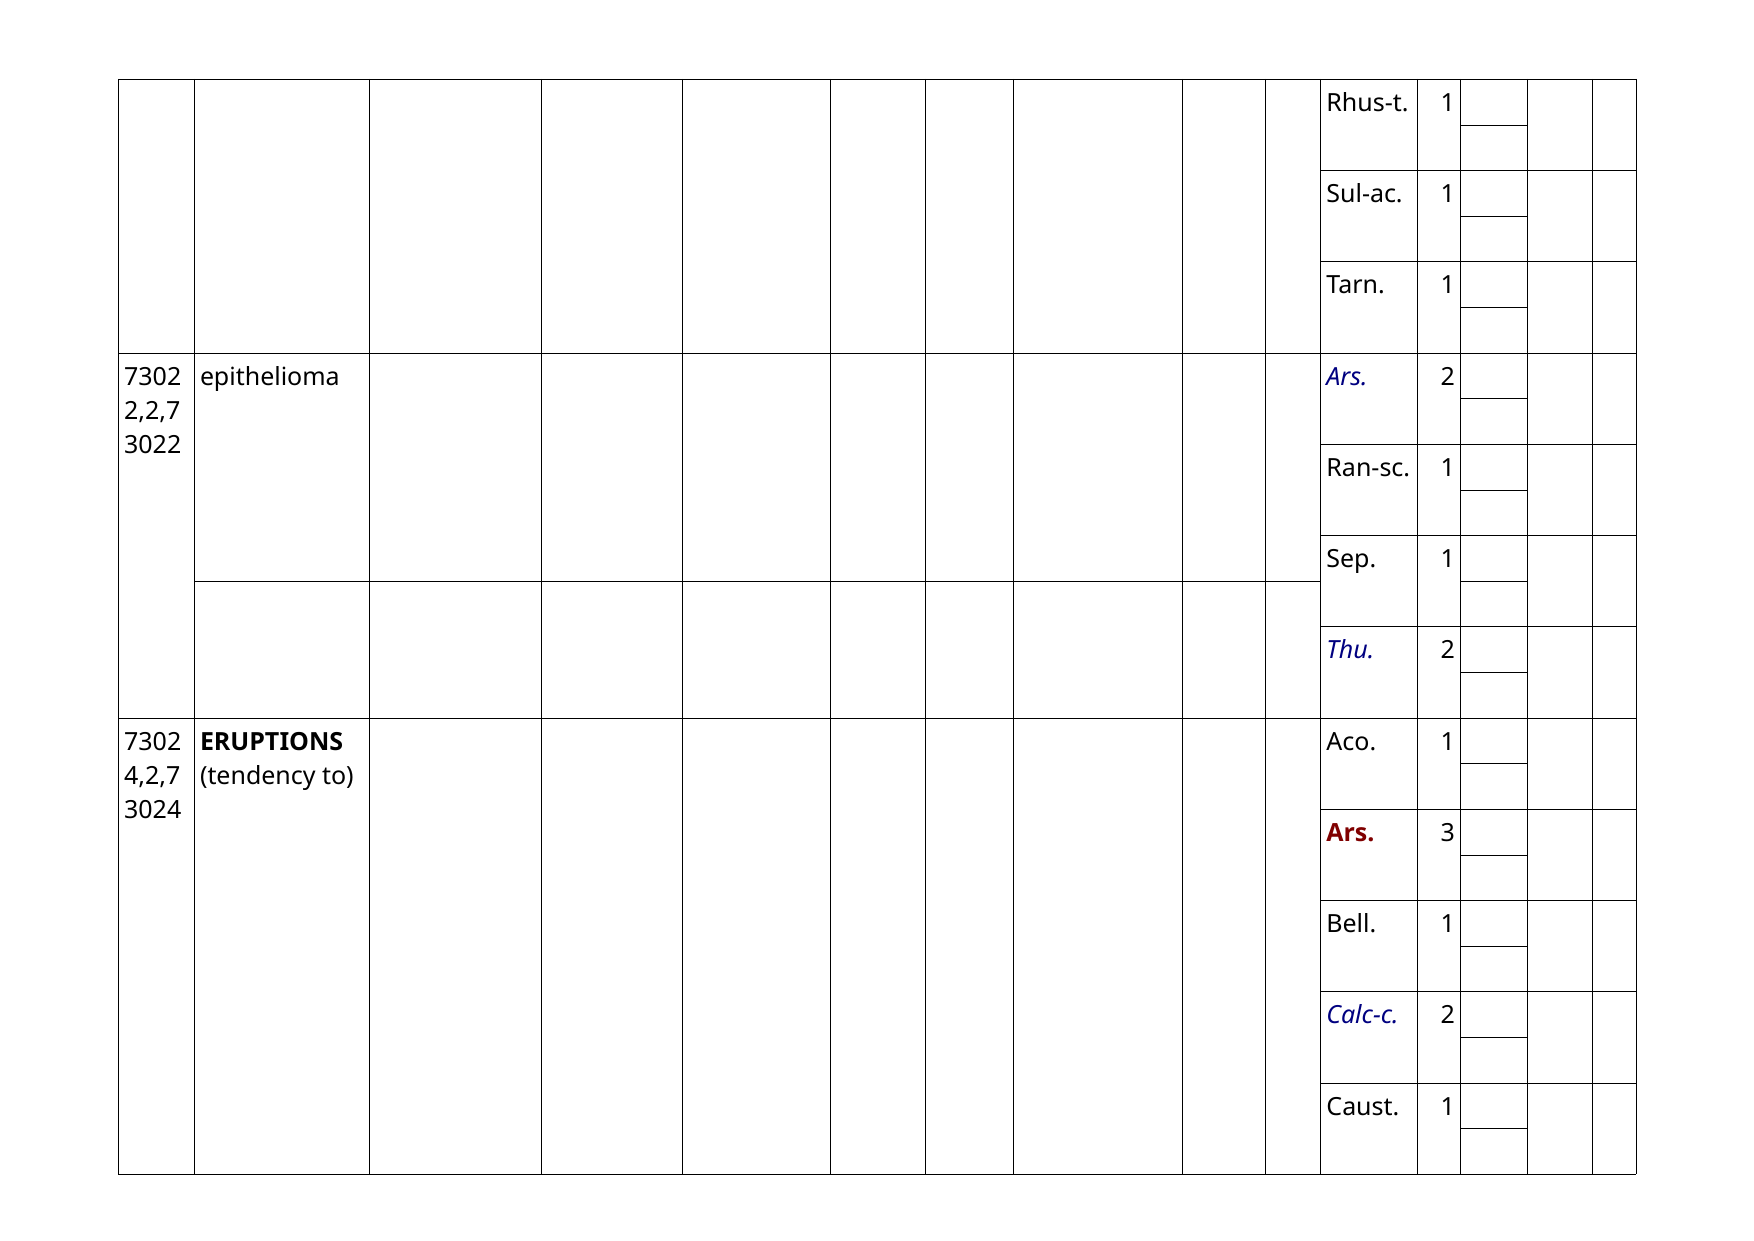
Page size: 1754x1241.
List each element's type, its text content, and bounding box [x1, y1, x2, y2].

table_cell 1 [1418, 536, 1460, 626]
table_cell [1183, 354, 1265, 581]
table_cell [370, 719, 541, 1174]
table_cell [1528, 1084, 1592, 1174]
table_cell [1528, 354, 1592, 444]
table_cell 2 [1418, 627, 1460, 718]
table_cell [926, 719, 1013, 1174]
table_cell [1266, 719, 1320, 1174]
table_cell [1014, 354, 1182, 581]
table_cell [1593, 80, 1636, 170]
table_cell epithelioma [195, 354, 369, 581]
table_cell [1461, 308, 1527, 353]
table_cell [1266, 80, 1320, 353]
table_cell Sep. [1321, 536, 1417, 626]
table_cell 1 [1418, 719, 1460, 809]
table_cell [1593, 1084, 1636, 1174]
table_cell [1183, 719, 1265, 1174]
table_cell [1461, 1038, 1527, 1083]
table_cell [1461, 217, 1527, 261]
table_cell [195, 582, 369, 718]
table_cell [1593, 719, 1636, 809]
table_cell Ars. [1321, 810, 1417, 900]
table_cell [1593, 354, 1636, 444]
table_cell [1528, 171, 1592, 261]
table_cell [370, 80, 541, 353]
table_cell [1266, 354, 1320, 581]
table_cell [1461, 445, 1527, 489]
table_cell Aco. [1321, 719, 1417, 809]
table_cell [1461, 992, 1527, 1037]
table_cell 73024,2,73024 [119, 719, 194, 1174]
table_cell [1461, 627, 1527, 672]
table_cell [926, 582, 1013, 718]
table_cell [1528, 719, 1592, 809]
table_cell [1528, 445, 1592, 535]
table_cell [683, 582, 830, 718]
table_cell [1461, 171, 1527, 216]
table_cell [1528, 536, 1592, 626]
table_cell [542, 354, 682, 581]
table_cell Rhus-t. [1321, 80, 1417, 170]
table_cell [542, 719, 682, 1174]
table_cell [119, 80, 194, 353]
table_cell [1461, 491, 1527, 535]
table_cell [1014, 582, 1182, 718]
table_cell 73022,2,73022 [119, 354, 194, 718]
table_cell [195, 80, 369, 353]
table_cell [1183, 80, 1265, 353]
table_cell 1 [1418, 901, 1460, 991]
table_cell 1 [1418, 445, 1460, 535]
table_cell [1593, 992, 1636, 1083]
table_cell Sul-ac. [1321, 171, 1417, 261]
table_cell [1593, 536, 1636, 626]
table_cell Calc-c. [1321, 992, 1417, 1083]
table_cell [542, 582, 682, 718]
table_cell [370, 582, 541, 718]
table_cell [683, 80, 830, 353]
table_cell [1528, 992, 1592, 1083]
table_cell [1266, 582, 1320, 718]
table_cell [1461, 673, 1527, 718]
table_cell [1461, 1129, 1527, 1174]
table_cell [1528, 810, 1592, 900]
table_cell [1593, 262, 1636, 353]
table_cell [1461, 947, 1527, 991]
table_cell [1461, 719, 1527, 763]
table_cell 3 [1418, 810, 1460, 900]
table_cell [1528, 80, 1592, 170]
table_cell [1461, 262, 1527, 307]
table_cell [926, 80, 1013, 353]
table_cell [1183, 582, 1265, 718]
table_cell [1593, 627, 1636, 718]
table_cell [1461, 536, 1527, 581]
table_cell [370, 354, 541, 581]
table_cell [683, 354, 830, 581]
table_cell 1 [1418, 80, 1460, 170]
table_cell Caust. [1321, 1084, 1417, 1174]
table_cell [1528, 901, 1592, 991]
table_cell [1461, 126, 1527, 170]
table_cell [831, 354, 925, 581]
table_cell [1014, 80, 1182, 353]
table_cell [1528, 262, 1592, 353]
table_cell [1461, 399, 1527, 444]
table_cell Bell. [1321, 901, 1417, 991]
table_cell [1461, 1084, 1527, 1128]
table_cell [1461, 856, 1527, 900]
table_cell [1593, 171, 1636, 261]
table_cell Tarn. [1321, 262, 1417, 353]
table_cell [683, 719, 830, 1174]
table_cell 2 [1418, 354, 1460, 444]
table_cell [1461, 80, 1527, 124]
table_cell [1593, 445, 1636, 535]
table_cell 1 [1418, 262, 1460, 353]
table_cell [1461, 582, 1527, 626]
table_cell [1461, 764, 1527, 809]
table_cell 1 [1418, 1084, 1460, 1174]
table_cell [542, 80, 682, 353]
table_cell [1461, 901, 1527, 946]
table_cell eruptions (tendency to) [195, 719, 369, 1174]
table_cell [1461, 810, 1527, 854]
table_cell [1528, 627, 1592, 718]
table_cell [1593, 901, 1636, 991]
table_cell [831, 719, 925, 1174]
table_cell [831, 80, 925, 353]
table_cell [1461, 354, 1527, 398]
table_cell 1 [1418, 171, 1460, 261]
table_cell Ars. [1321, 354, 1417, 444]
table_cell 2 [1418, 992, 1460, 1083]
table_cell [1014, 719, 1182, 1174]
table_cell Ran-sc. [1321, 445, 1417, 535]
table_cell Thu. [1321, 627, 1417, 718]
table_cell [1593, 810, 1636, 900]
table_cell [831, 582, 925, 718]
table_cell [926, 354, 1013, 581]
